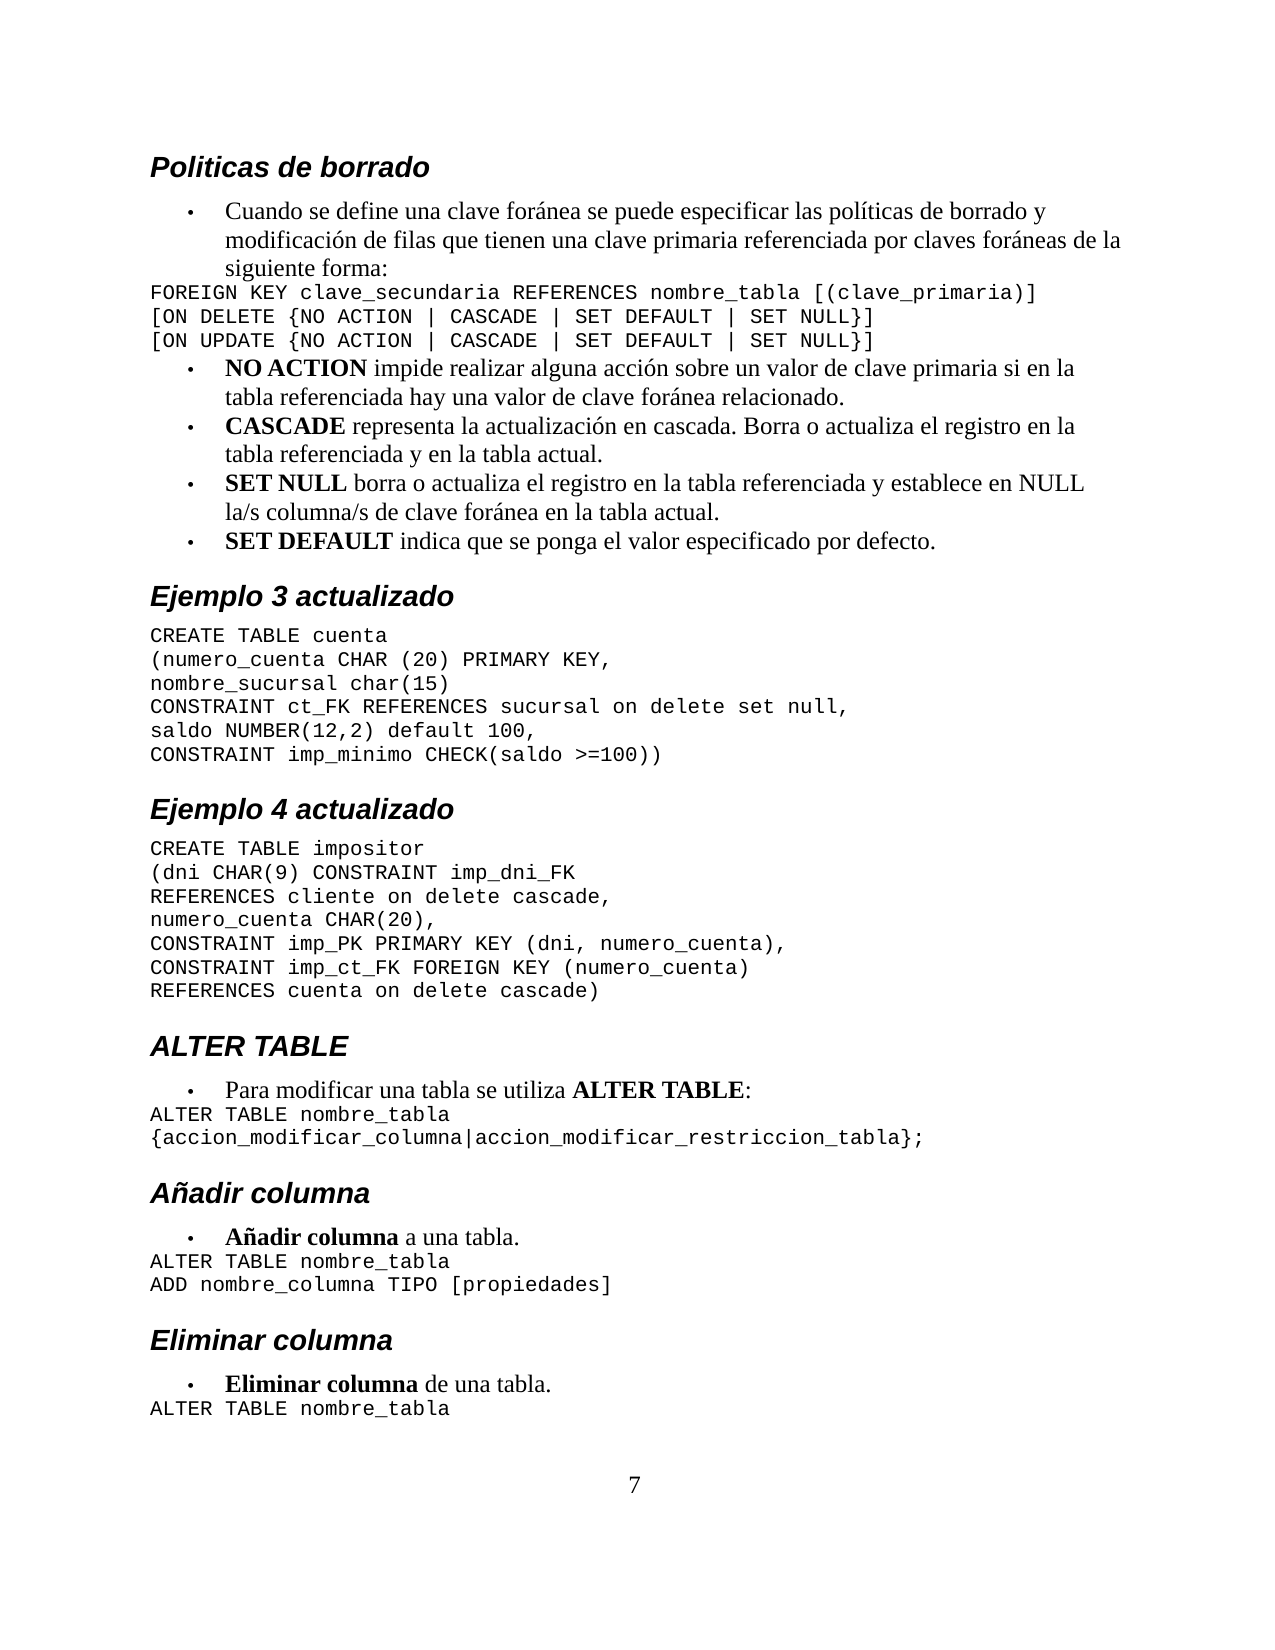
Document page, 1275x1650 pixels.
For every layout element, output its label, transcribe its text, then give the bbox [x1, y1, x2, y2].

text CONSTRAINT ct_FK REFERENCES sucursal on delete set null, [150, 696, 1125, 720]
list CASCADE representa la actualización en cascada. Borra o actualiza el registro en la tabla referenciada y en la tabla actual. [187, 411, 1125, 468]
text [ON UPDATE {NO ACTION | CASCADE | SET DEFAULT | SET NULL}] [150, 329, 1125, 353]
list Eliminar columna de una tabla. [187, 1369, 1125, 1398]
list SET DEFAULT indica que se ponga el valor especificado por defecto. [187, 526, 1125, 554]
text REFERENCES cliente on delete cascade, [150, 886, 1125, 909]
text (numero_cuenta CHAR (20) PRIMARY KEY, [150, 649, 1125, 673]
text (dni CHAR(9) CONSTRAINT imp_dni_FK [150, 862, 1125, 886]
subtitle Eliminar columna [150, 1323, 1125, 1357]
text numero_cuenta CHAR(20), [150, 909, 1125, 933]
text CONSTRAINT imp_PK PRIMARY KEY (dni, numero_cuenta), [150, 933, 1125, 957]
subtitle Añadir columna [150, 1176, 1125, 1209]
subtitle Ejemplo 4 actualizado [150, 792, 1125, 826]
text ALTER TABLE nombre_tabla [150, 1251, 1125, 1274]
text FOREIGN KEY clave_secundaria REFERENCES nombre_tabla [(clave_primaria)] [150, 282, 1125, 306]
text CONSTRAINT imp_minimo CHECK(saldo >=100)) [150, 744, 1125, 767]
subtitle Ejemplo 3 actualizado [150, 579, 1125, 613]
text REFERENCES cuenta on delete cascade) [150, 980, 1125, 1004]
subtitle Politicas de borrado [150, 150, 1125, 183]
text CREATE TABLE cuenta [150, 626, 1125, 649]
text ADD nombre_columna TIPO [propiedades] [150, 1274, 1125, 1298]
list SET NULL borra o actualiza el registro en la tabla referenciada y establece en NULL la/s columna/s de clave foránea en la tabla actual. [187, 468, 1125, 526]
text CONSTRAINT imp_ct_FK FOREIGN KEY (numero_cuenta) [150, 957, 1125, 980]
list NO ACTION impide realizar alguna acción sobre un valor de clave primaria si en la tabla referenciada hay una valor de clave foránea relacionado. [187, 353, 1125, 411]
text {accion_modificar_columna|accion_modificar_restriccion_tabla}; [150, 1127, 1125, 1151]
subtitle ALTER TABLE [150, 1029, 1125, 1062]
text ALTER TABLE nombre_tabla [150, 1398, 1125, 1422]
list Cuando se define una clave foránea se puede especificar las políticas de borrado y modificación de filas que tienen una clave primaria referenciada por claves foráneas de la siguiente forma: [187, 196, 1125, 282]
text saldo NUMBER(12,2) default 100, [150, 720, 1125, 744]
list Añadir columna a una tabla. [187, 1222, 1125, 1251]
text ALTER TABLE nombre_tabla [150, 1104, 1125, 1127]
text nombre_sucursal char(15) [150, 673, 1125, 696]
text CREATE TABLE impositor [150, 838, 1125, 862]
list Para modificar una tabla se utiliza ALTER TABLE: [187, 1075, 1125, 1104]
text [ON DELETE {NO ACTION | CASCADE | SET DEFAULT | SET NULL}] [150, 306, 1125, 329]
